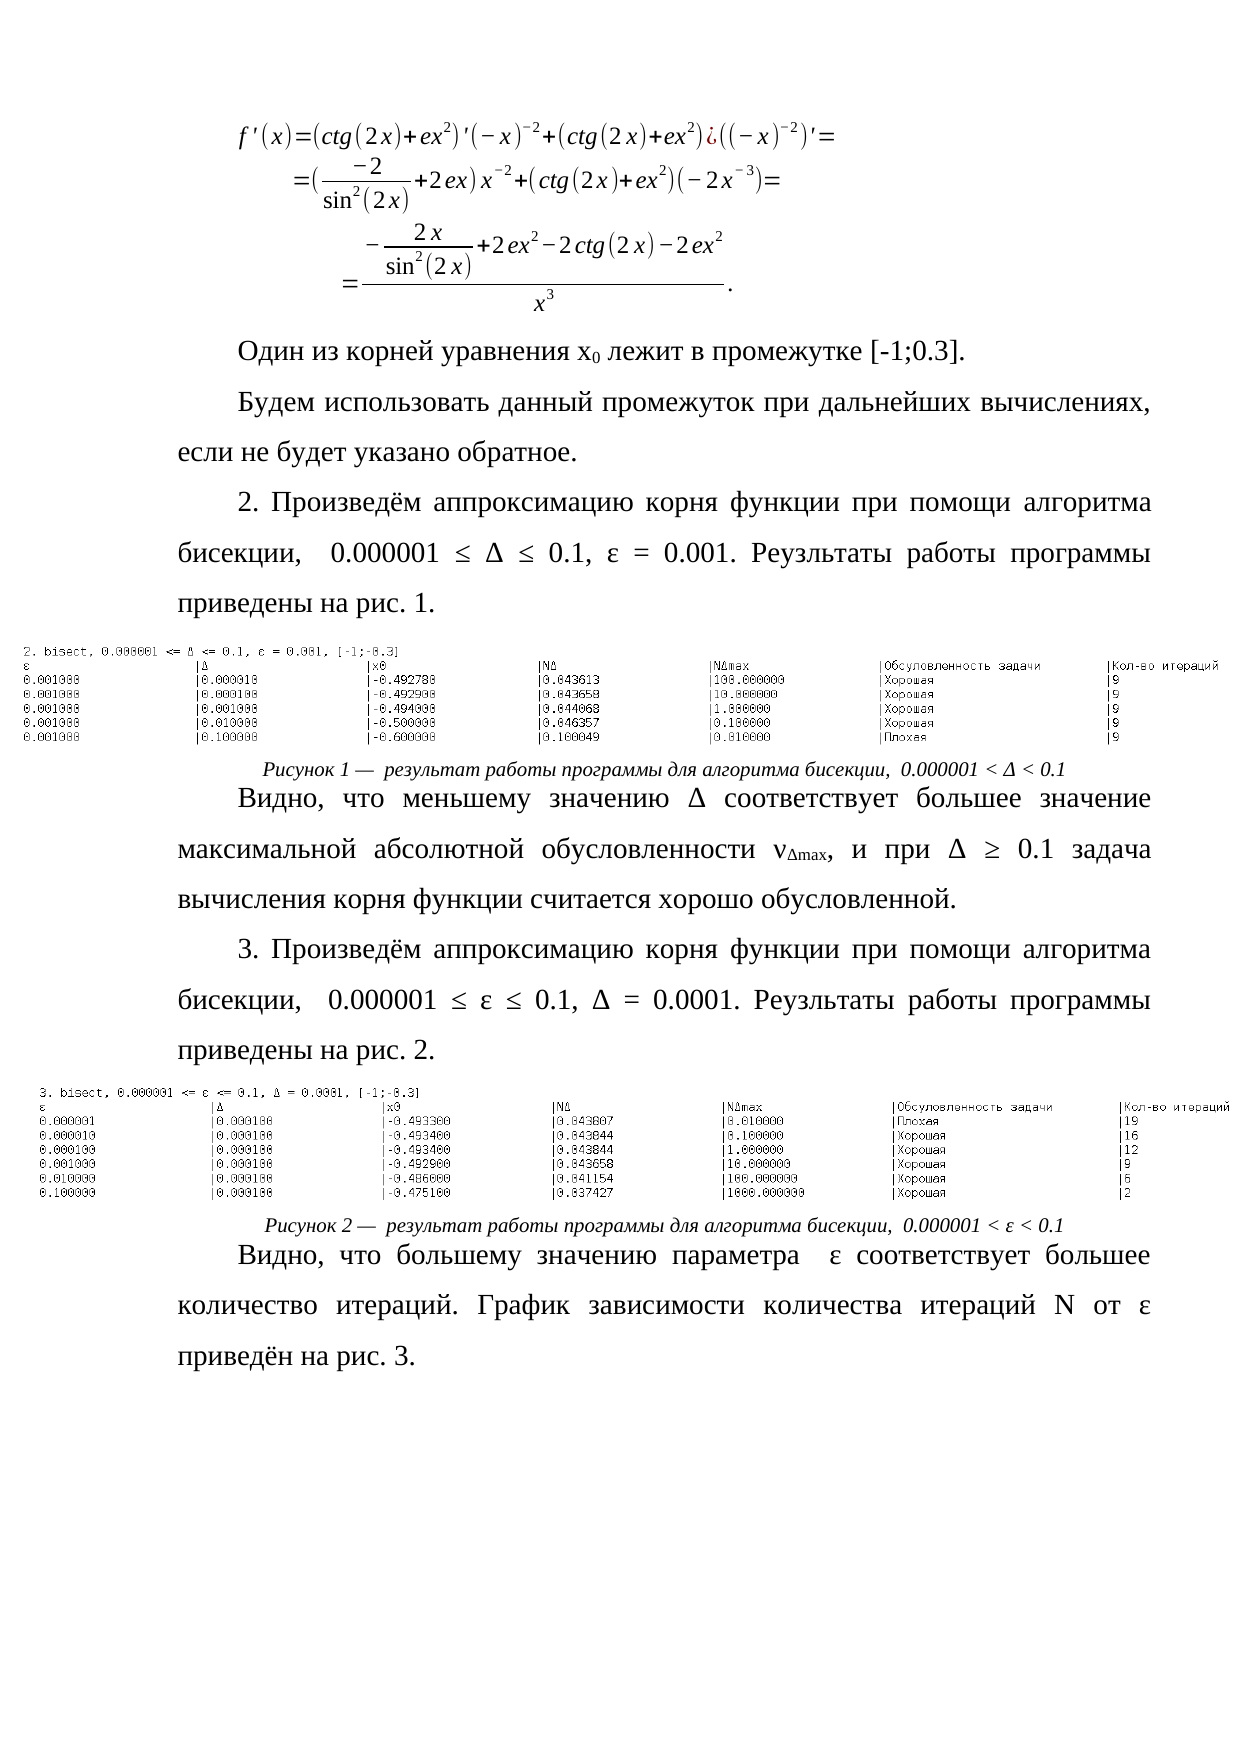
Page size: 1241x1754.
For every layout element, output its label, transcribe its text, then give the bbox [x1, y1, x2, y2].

text [177, 635, 1152, 644]
picture [38, 1082, 1241, 1209]
text Рисунок 1 — результат работы программы для алгоритма бисекции, 0.000001 < Δ < 0.1 [177, 752, 1152, 781]
text 3. Произведём аппроксимацию корня функции при помощи алгоритма бисекции, 0.000001 ≤ ε ≤ 0.1, Δ = 0.0001. Реузльтаты работы программы приведены на рис. 2. [177, 931, 1152, 1066]
text Видно, что меньшему значению Δ соответствует большее значение максимальной абсолютной обусловленности νΔmax, и при Δ ≥ 0.1 задача вычисления корня функции считается хорошо обусловленной. [177, 781, 1152, 915]
text Видно, что большему значению параметра ε соответствует большее количество итераций. График зависимости количества итераций N от ε приведён на рис. 3. [177, 1237, 1152, 1371]
text 2. Произведём аппроксимацию корня функции при помощи алгоритма бисекции, 0.000001 ≤ Δ ≤ 0.1, ε = 0.001. Реузльтаты работы программы приведены на рис. 1. [177, 484, 1152, 619]
text Будем использовать данный промежуток при дальнейших вычислениях, если не будет указано обратное. [177, 384, 1152, 468]
picture [22, 644, 1221, 752]
text Один из корней уравнения x0 лежит в промежутке [-1;0.3]. [177, 333, 1152, 367]
text Рисунок 2 — результат работы программы для алгоритма бисекции, 0.000001 < ε < 0.1 [177, 1209, 1152, 1237]
